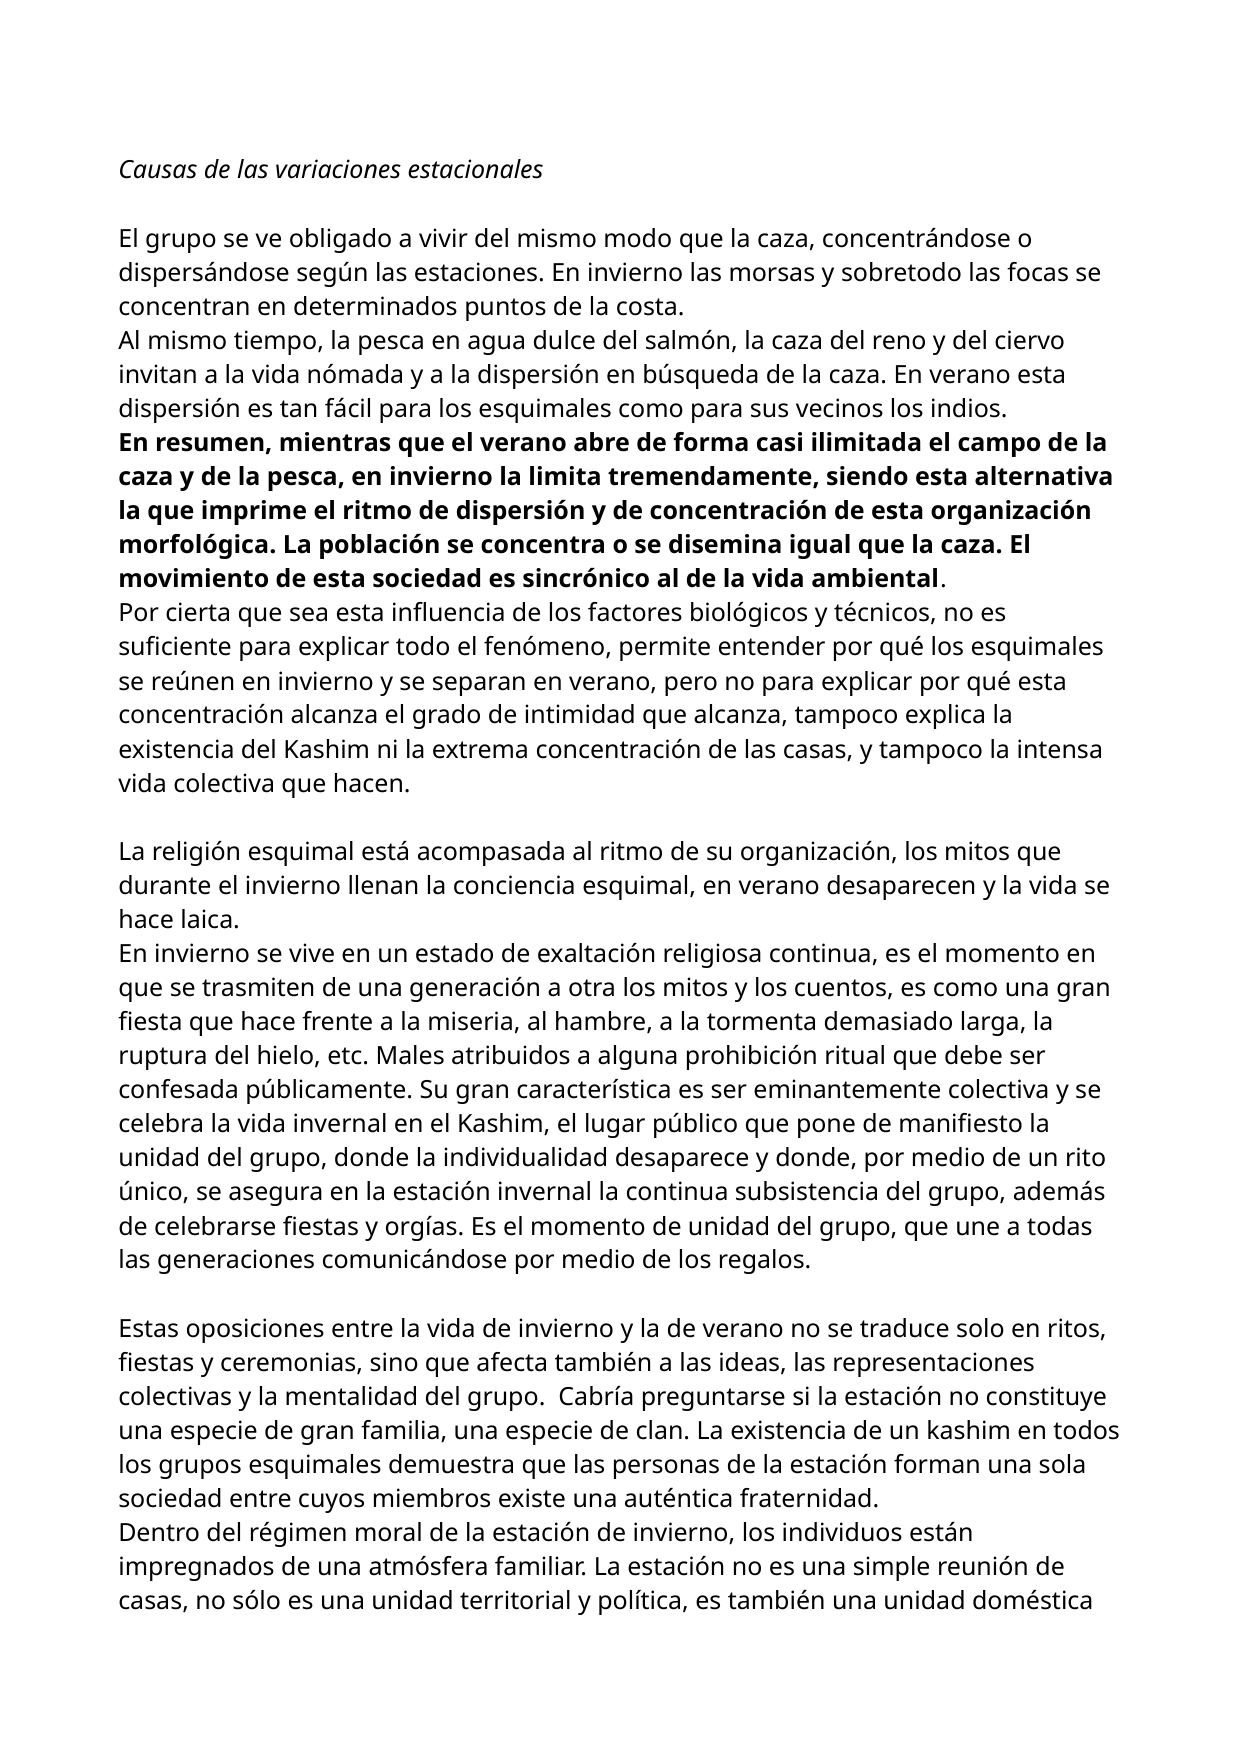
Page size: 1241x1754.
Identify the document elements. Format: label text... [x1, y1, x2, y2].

text Por cierta que sea esta influencia de los factores biológicos y técnicos, no es suficiente para explicar todo el fenómeno, permite entender por qué los esquimales se reúnen en invierno y se separan en verano, pero no para explicar por qué esta concentración alcanza el grado de intimidad que alcanza, tampoco explica la existencia del Kashim ni la extrema concentración de las casas, y tampoco la intensa vida colectiva que hacen. [118, 595, 1122, 799]
text Causas de las variaciones estacionales [118, 152, 1122, 186]
text Estas oposiciones entre la vida de invierno y la de verano no se traduce solo en ritos, fiestas y ceremonias, sino que afecta también a las ideas, las representaciones colectivas y la mentalidad del grupo. Cabría preguntarse si la estación no constituye una especie de gran familia, una especie de clan. La existencia de un kashim en todos los grupos esquimales demuestra que las personas de la estación forman una sola sociedad entre cuyos miembros existe una auténtica fraternidad. [118, 1310, 1122, 1515]
text Dentro del régimen moral de la estación de invierno, los individuos están impregnados de una atmósfera familiar. La estación no es una simple reunión de casas, no sólo es una unidad territorial y política, es también una unidad doméstica [118, 1515, 1122, 1617]
text En resumen, mientras que el verano abre de forma casi ilimitada el campo de la caza y de la pesca, en invierno la limita tremendamente, siendo esta alternativa la que imprime el ritmo de dispersión y de concentración de esta organización morfológica. La población se concentra o se disemina igual que la caza. El movimiento de esta sociedad es sincrónico al de la vida ambiental. [118, 425, 1122, 595]
text En invierno se vive en un estado de exaltación religiosa continua, es el momento en que se trasmiten de una generación a otra los mitos y los cuentos, es como una gran fiesta que hace frente a la miseria, al hambre, a la tormenta demasiado larga, la ruptura del hielo, etc. Males atribuidos a alguna prohibición ritual que debe ser confesada públicamente. Su gran característica es ser eminantemente colectiva y se celebra la vida invernal en el Kashim, el lugar público que pone de manifiesto la unidad del grupo, donde la individualidad desaparece y donde, por medio de un rito único, se asegura en la estación invernal la continua subsistencia del grupo, además de celebrarse fiestas y orgías. Es el momento de unidad del grupo, que une a todas las generaciones comunicándose por medio de los regalos. [118, 936, 1122, 1276]
text La religión esquimal está acompasada al ritmo de su organización, los mitos que durante el invierno llenan la conciencia esquimal, en verano desaparecen y la vida se hace laica. [118, 833, 1122, 936]
text El grupo se ve obligado a vivir del mismo modo que la caza, concentrándose o dispersándose según las estaciones. En invierno las morsas y sobretodo las focas se concentran en determinados puntos de la costa. [118, 220, 1122, 322]
text Al mismo tiempo, la pesca en agua dulce del salmón, la caza del reno y del ciervo invitan a la vida nómada y a la dispersión en búsqueda de la caza. En verano esta dispersión es tan fácil para los esquimales como para sus vecinos los indios. [118, 322, 1122, 425]
